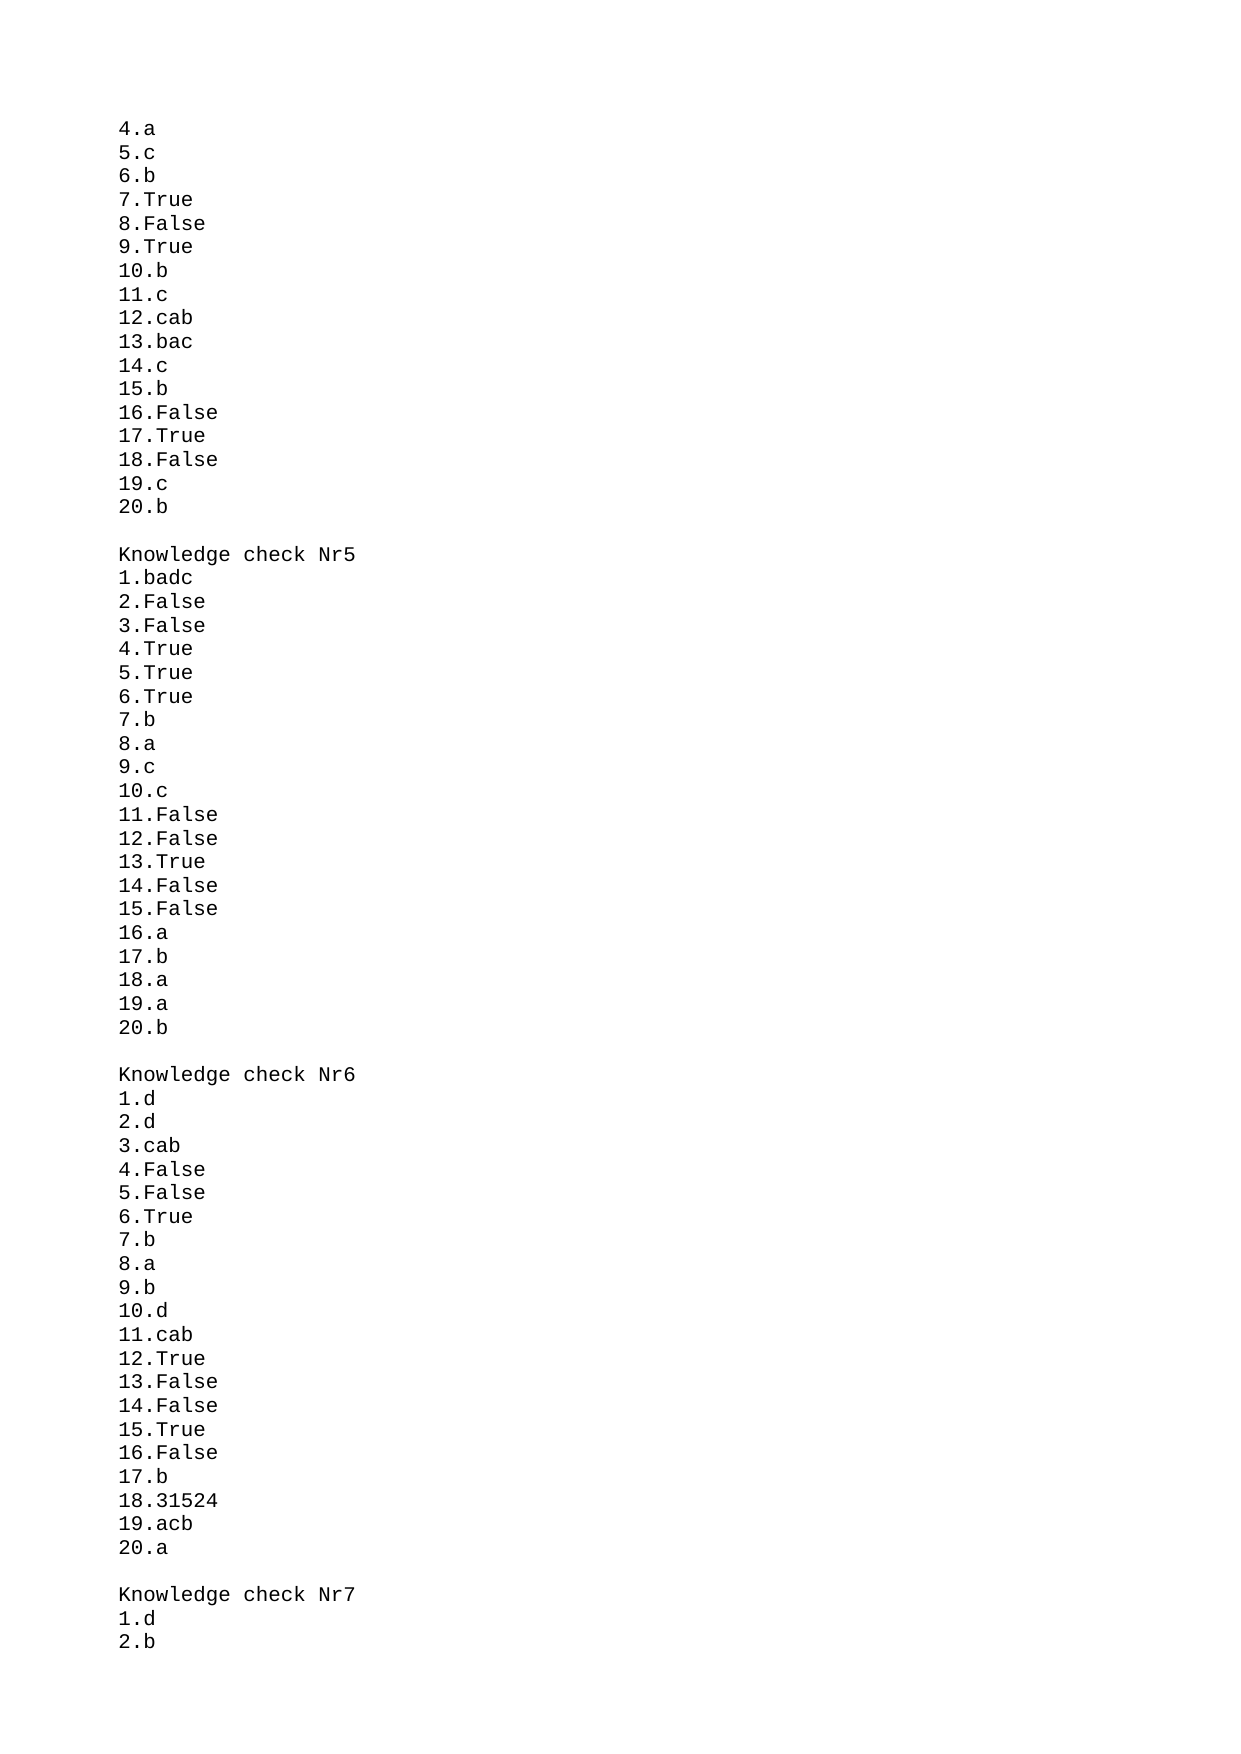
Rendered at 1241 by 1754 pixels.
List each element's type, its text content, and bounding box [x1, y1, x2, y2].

text 19.c [118, 473, 1122, 496]
text 11.c [118, 284, 1122, 307]
text 5.False [118, 1182, 1122, 1206]
text 6.True [118, 686, 1122, 709]
text 20.b [118, 1017, 1122, 1040]
text 13.False [118, 1371, 1122, 1395]
text 18.a [118, 969, 1122, 993]
text 9.c [118, 757, 1122, 780]
text 4.True [118, 638, 1122, 662]
text 11.False [118, 804, 1122, 827]
text 19.a [118, 993, 1122, 1017]
text 12.cab [118, 307, 1122, 331]
text 10.d [118, 1300, 1122, 1324]
text 1.badc [118, 567, 1122, 591]
text 16.a [118, 922, 1122, 946]
text Knowledge check Nr5 [118, 544, 1122, 567]
text 10.b [118, 260, 1122, 284]
text 12.True [118, 1348, 1122, 1371]
text 20.b [118, 496, 1122, 520]
text 7.b [118, 709, 1122, 733]
text 5.c [118, 142, 1122, 165]
text 16.False [118, 402, 1122, 426]
text 16.False [118, 1442, 1122, 1466]
text 2.b [118, 1631, 1122, 1655]
text 15.True [118, 1419, 1122, 1442]
text 7.True [118, 189, 1122, 213]
text Knowledge check Nr6 [118, 1064, 1122, 1088]
text 8.a [118, 733, 1122, 757]
text 12.False [118, 827, 1122, 851]
text 4.False [118, 1158, 1122, 1182]
text 20.a [118, 1537, 1122, 1561]
text 3.cab [118, 1135, 1122, 1158]
text 6.True [118, 1206, 1122, 1229]
text 10.c [118, 780, 1122, 804]
text 8.False [118, 213, 1122, 236]
text 17.b [118, 1466, 1122, 1489]
text 18.False [118, 449, 1122, 473]
text 15.False [118, 898, 1122, 922]
text 3.False [118, 615, 1122, 638]
text 5.True [118, 662, 1122, 686]
text 9.b [118, 1277, 1122, 1300]
text Knowledge check Nr7 [118, 1584, 1122, 1608]
text 18.31524 [118, 1489, 1122, 1513]
text 11.cab [118, 1324, 1122, 1348]
text 17.True [118, 426, 1122, 449]
text 9.True [118, 236, 1122, 260]
text 14.False [118, 875, 1122, 898]
text 13.bac [118, 331, 1122, 354]
text 14.c [118, 354, 1122, 378]
text 6.b [118, 165, 1122, 189]
text 14.False [118, 1395, 1122, 1419]
text 2.d [118, 1111, 1122, 1135]
text 15.b [118, 378, 1122, 402]
text 13.True [118, 851, 1122, 875]
text 7.b [118, 1229, 1122, 1253]
text 1.d [118, 1608, 1122, 1631]
text 19.acb [118, 1513, 1122, 1537]
text 8.a [118, 1253, 1122, 1277]
text 1.d [118, 1088, 1122, 1111]
text 17.b [118, 946, 1122, 969]
text 2.False [118, 591, 1122, 615]
text 4.a [118, 118, 1122, 142]
